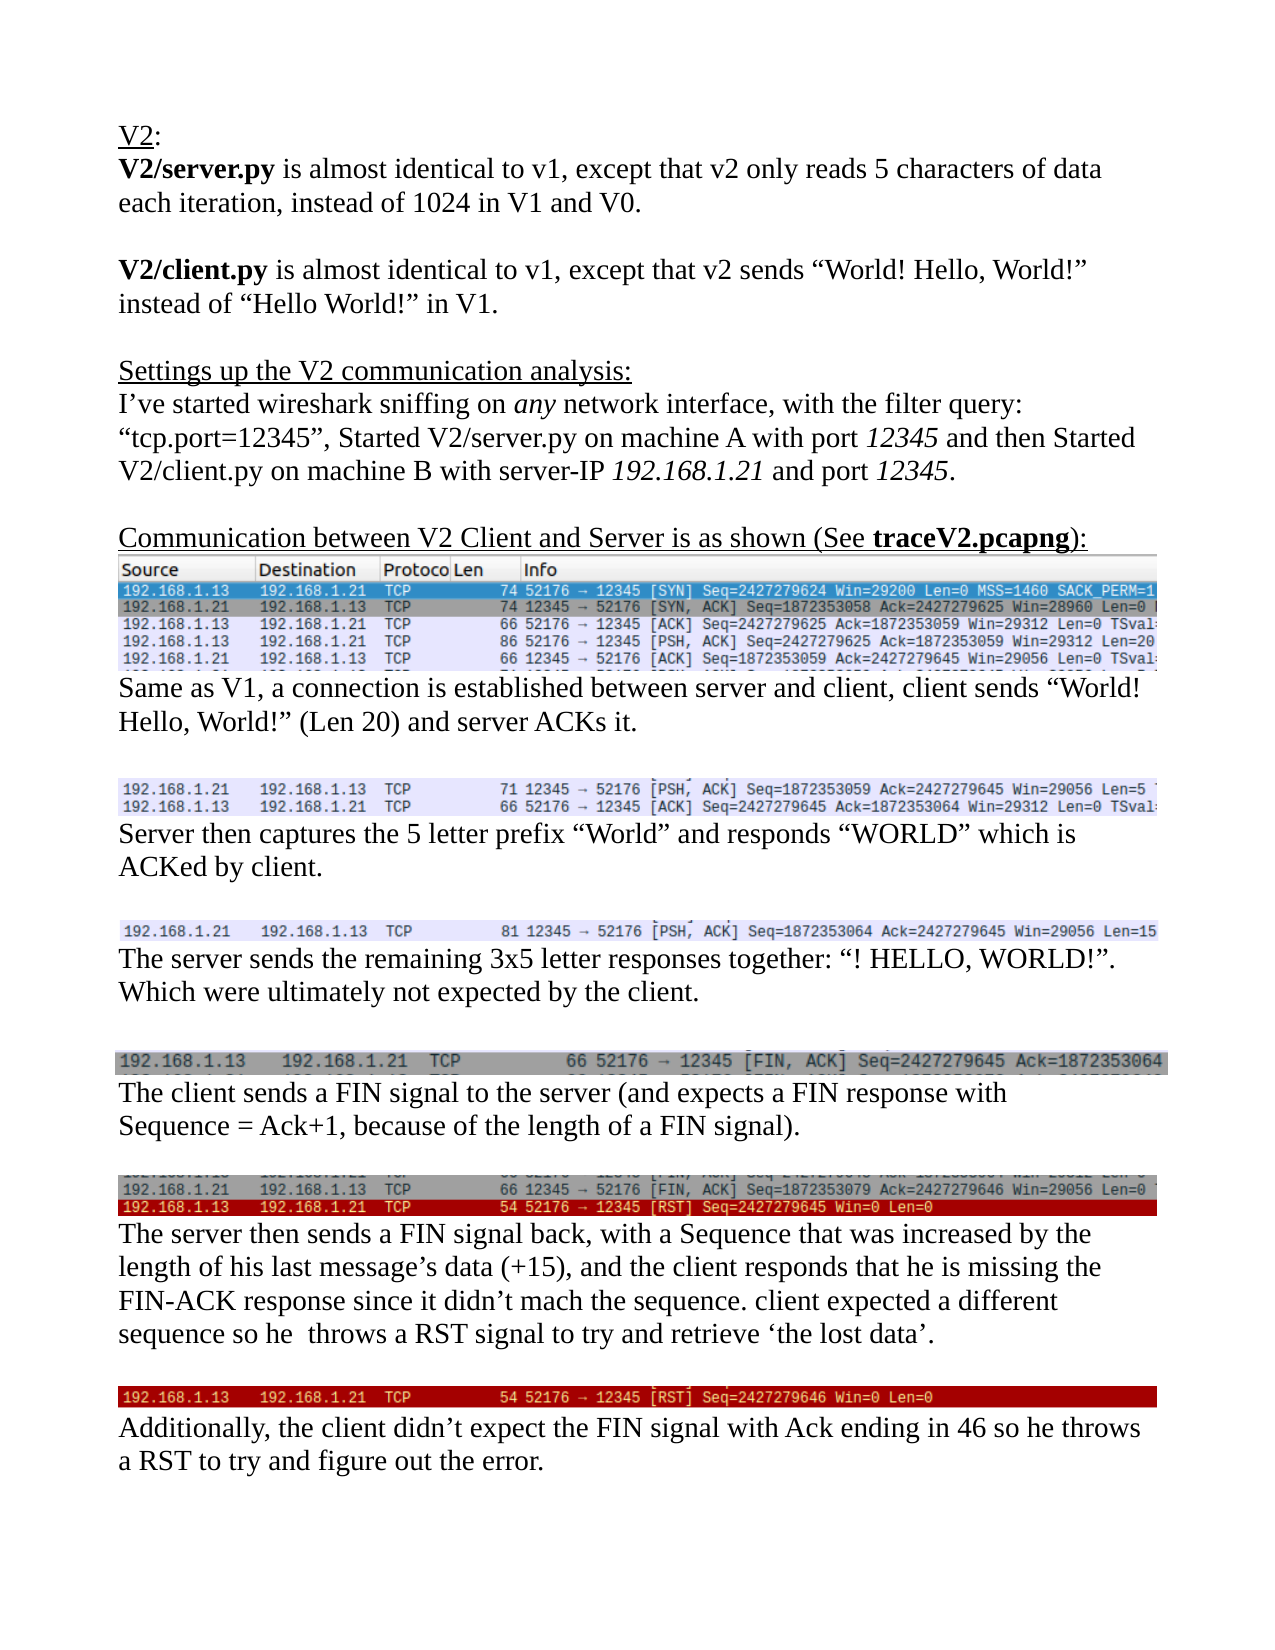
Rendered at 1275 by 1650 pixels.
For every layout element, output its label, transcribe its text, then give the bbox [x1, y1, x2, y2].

text Server then captures the 5 letter prefix “World” and responds “WORLD” which is ACKed by client. [118, 816, 1157, 883]
text [118, 771, 1157, 778]
text The server then sends a FIN signal back, with a Sequence that was increased by the length of his last message’s data (+15), and the client responds that he is missing the FIN-ACK response since it didn’t mach the sequence. client expected a different sequence so he throws a RST signal to try and retrieve ‘the lost data’. [118, 1216, 1157, 1350]
text Additionally, the client didn’t expect the FIN signal with Ack ending in 46 so he throws a RST to try and figure out the error. [118, 1410, 1157, 1477]
text Same as V1, a connection is established between server and client, client sends “World! Hello, World!” (Len 20) and server ACKs it. [118, 671, 1157, 738]
text The server sends the remaining 3x5 letter responses together: “! HELLO, WORLD!”. Which were ultimately not expected by the client. [118, 917, 1157, 1042]
text [118, 1042, 1157, 1050]
text The client sends a FIN signal to the server (and expects a FIN response with Sequence = Ack+1, because of the length of a FIN signal). [118, 1075, 1157, 1142]
picture [118, 1386, 1157, 1410]
text V2: [118, 118, 1157, 152]
text V2/server.py is almost identical to v1, except that v2 only reads 5 characters of data each iteration, instead of 1024 in V1 and V0. [118, 152, 1157, 219]
picture [119, 920, 1159, 941]
text Settings up the V2 communication analysis: I’ve started wireshark sniffing on any network interface, with the filter query: “tcp.port=12345”, Started V2/server.py on machine A with port 12345 and then Started V2/client.py on machine B with server-IP 192.168.1.21 and port 12345. [118, 353, 1157, 487]
picture [118, 554, 1157, 671]
text Communication between V2 Client and Server is as shown (See traceV2.pcapng): [118, 521, 1157, 554]
picture [115, 1050, 1168, 1075]
picture [118, 1175, 1157, 1216]
picture [118, 778, 1157, 816]
text V2/client.py is almost identical to v1, except that v2 sends “World! Hello, World!” instead of “Hello World!” in V1. [118, 252, 1157, 319]
